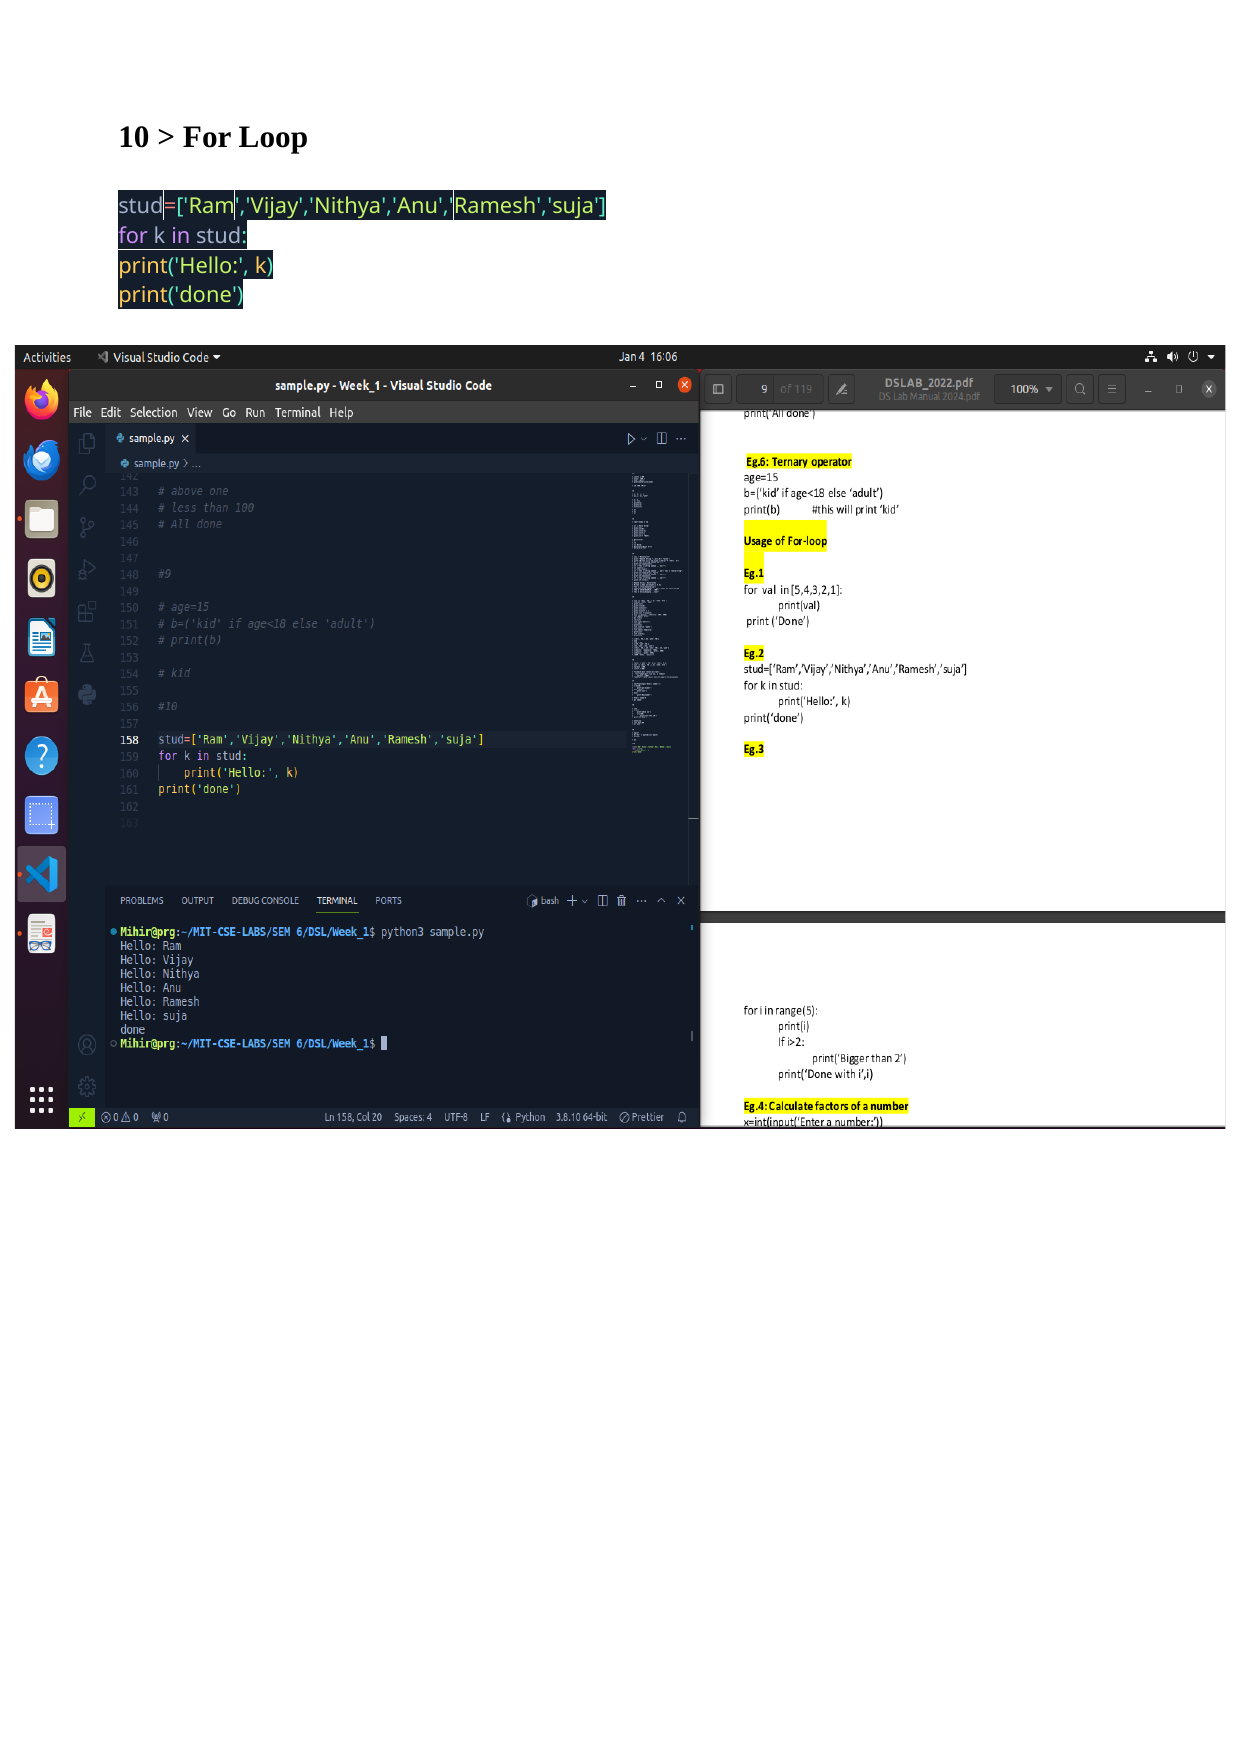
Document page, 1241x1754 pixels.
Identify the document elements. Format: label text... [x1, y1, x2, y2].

text 10 > For Loop [118, 118, 1122, 154]
text stud=['Ram','Vijay','Nithya','Anu','Ramesh','suja'] [118, 190, 1122, 220]
text print('Hello:', k) [118, 249, 1122, 279]
text for k in stud: [118, 220, 1122, 249]
text print('done') [118, 279, 1122, 309]
picture [14, 345, 1226, 1129]
